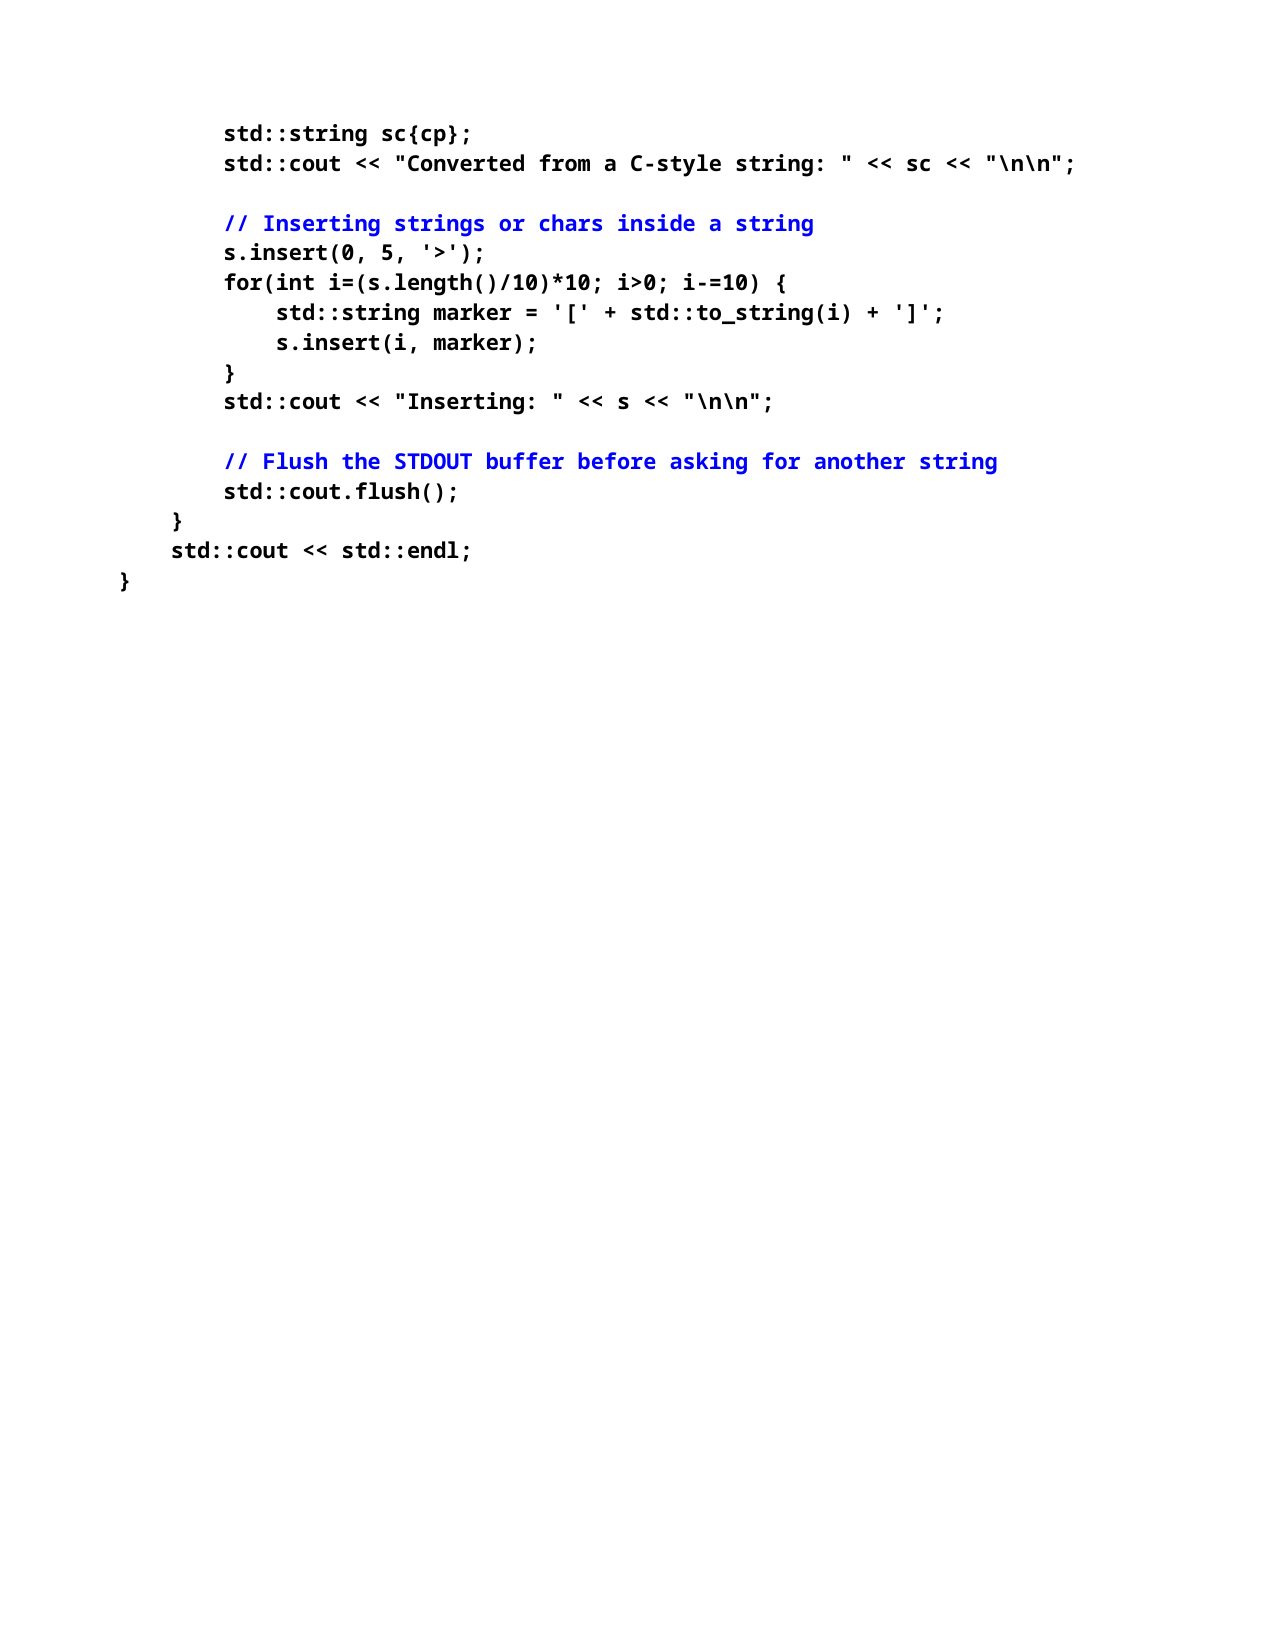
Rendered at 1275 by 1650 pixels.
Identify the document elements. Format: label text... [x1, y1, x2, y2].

text } [118, 356, 1157, 386]
text } [118, 505, 1157, 535]
text std::cout << "Converted from a C-style string: " << sc << "\n\n"; [118, 148, 1157, 178]
text std::cout.flush(); [118, 476, 1157, 505]
text // Flush the STDOUT buffer before asking for another string [118, 446, 1157, 476]
text // Inserting strings or chars inside a string [118, 207, 1157, 237]
text for(int i=(s.length()/10)*10; i>0; i-=10) { [118, 267, 1157, 297]
text s.insert(i, marker); [118, 327, 1157, 356]
text std::cout << std::endl; [118, 535, 1157, 565]
text } [118, 565, 1157, 595]
text std::string marker = '[' + std::to_string(i) + ']'; [118, 297, 1157, 327]
text std::string sc{cp}; [118, 118, 1157, 148]
text s.insert(0, 5, '>'); [118, 237, 1157, 267]
text std::cout << "Inserting: " << s << "\n\n"; [118, 386, 1157, 416]
